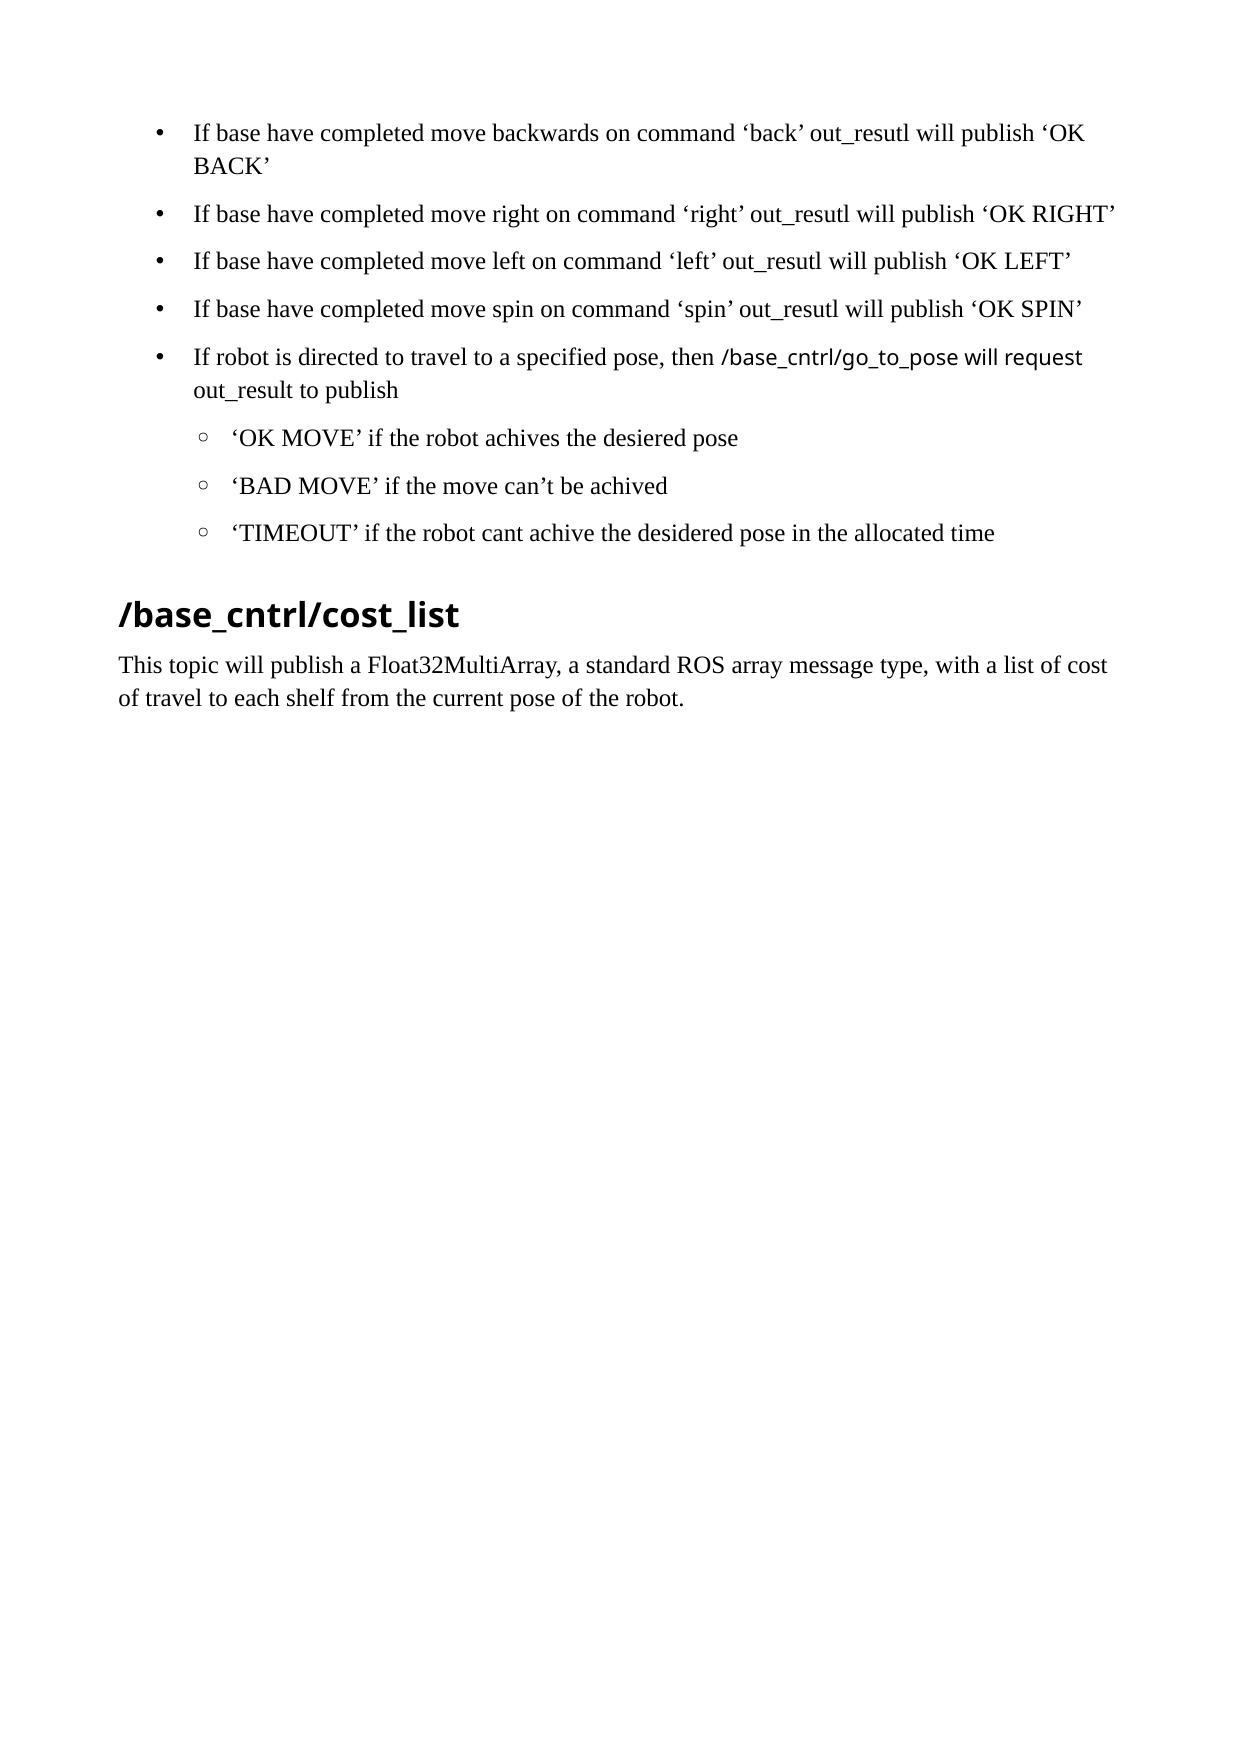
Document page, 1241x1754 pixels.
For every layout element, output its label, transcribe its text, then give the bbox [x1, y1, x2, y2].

list If robot is directed to travel to a specified pose, then /base_cntrl/go_to_pose will request out_result to publish [156, 342, 1122, 404]
list ‘TIMEOUT’ if the robot cant achive the desidered pose in the allocated time [193, 518, 1122, 547]
subtitle /base_cntrl/cost_list [118, 591, 1122, 638]
list If base have completed move left on command ‘left’ out_resutl will publish ‘OK LEFT’ [156, 246, 1122, 275]
list If base have completed move right on command ‘right’ out_resutl will publish ‘OK RIGHT’ [156, 199, 1122, 227]
text This topic will publish a Float32MultiArray, a standard ROS array message type, with a list of cost of travel to each shelf from the current pose of the robot. [118, 650, 1122, 712]
list If base have completed move spin on command ‘spin’ out_resutl will publish ‘OK SPIN’ [156, 294, 1122, 323]
list ‘OK MOVE’ if the robot achives the desiered pose [193, 423, 1122, 452]
list ‘BAD MOVE’ if the move can’t be achived [193, 471, 1122, 499]
list If base have completed move backwards on command ‘back’ out_resutl will publish ‘OK BACK’ [156, 118, 1122, 180]
